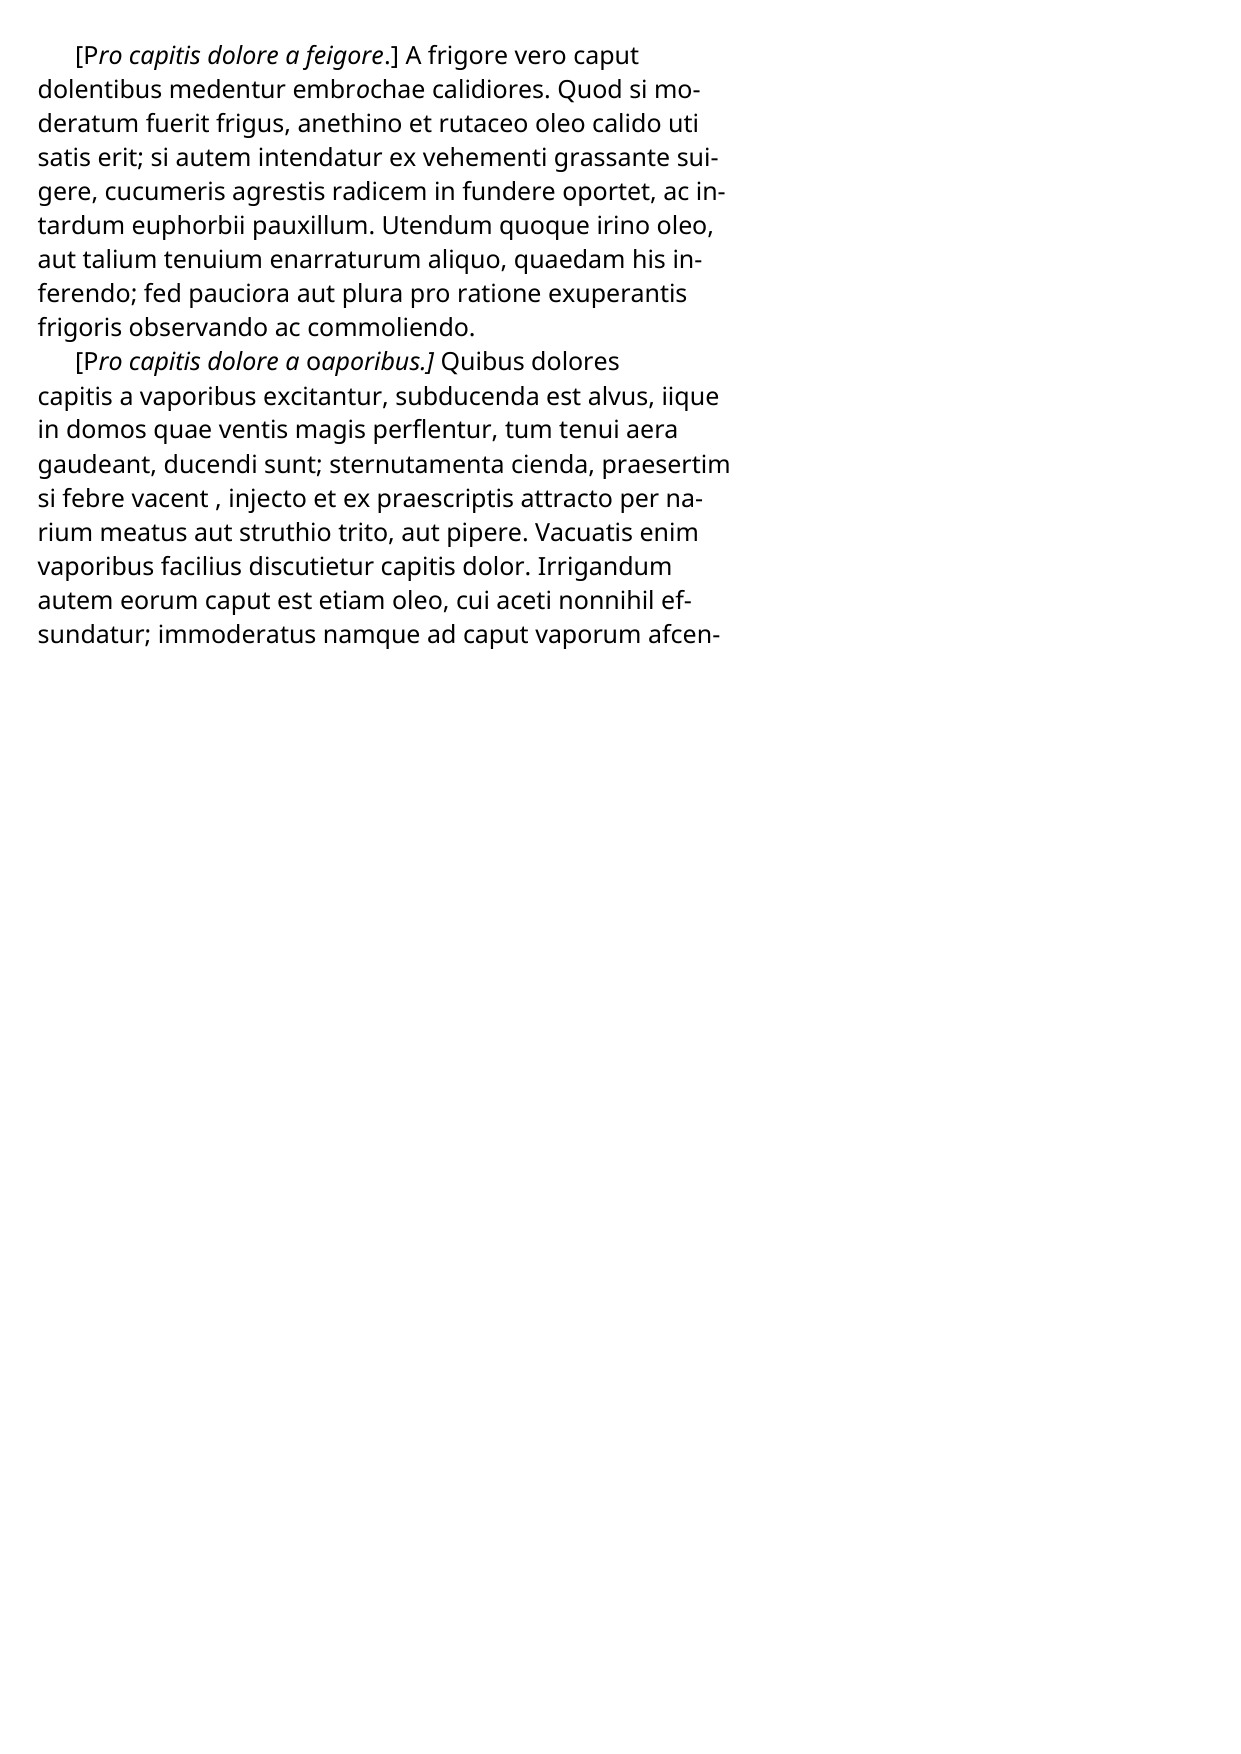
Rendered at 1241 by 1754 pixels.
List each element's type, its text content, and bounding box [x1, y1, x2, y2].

text [Pro capitis dolore a feigore.] A frigore vero caput dolentibus medentur embrochae calidiores. Quod si mo- deratum fuerit frigus, anethino et rutaceo oleo calido uti satis erit; si autem intendatur ex vehementi grassante sui- gere, cucumeris agrestis radicem in fundere oportet, ac in- tardum euphorbii pauxillum. Utendum quoque irino oleo, aut talium tenuium enarraturum aliquo, quaedam his in- ferendo; fed pauciora aut plura pro ratione exuperantis frigoris observando ac commoliendo. [37, 37, 1203, 344]
text [Pro capitis dolore a oaporibus.] Quibus dolores capitis a vaporibus excitantur, subducenda est alvus, iique in domos quae ventis magis perflentur, tum tenui aera gaudeant, ducendi sunt; sternutamenta cienda, praesertim si febre vacent , injecto et ex praescriptis attracto per na- rium meatus aut struthio trito, aut pipere. Vacuatis enim vaporibus facilius discutietur capitis dolor. Irrigandum autem eorum caput est etiam oleo, cui aceti nonnihil ef- sundatur; immoderatus namque ad caput vaporum afcen- [37, 344, 1203, 651]
